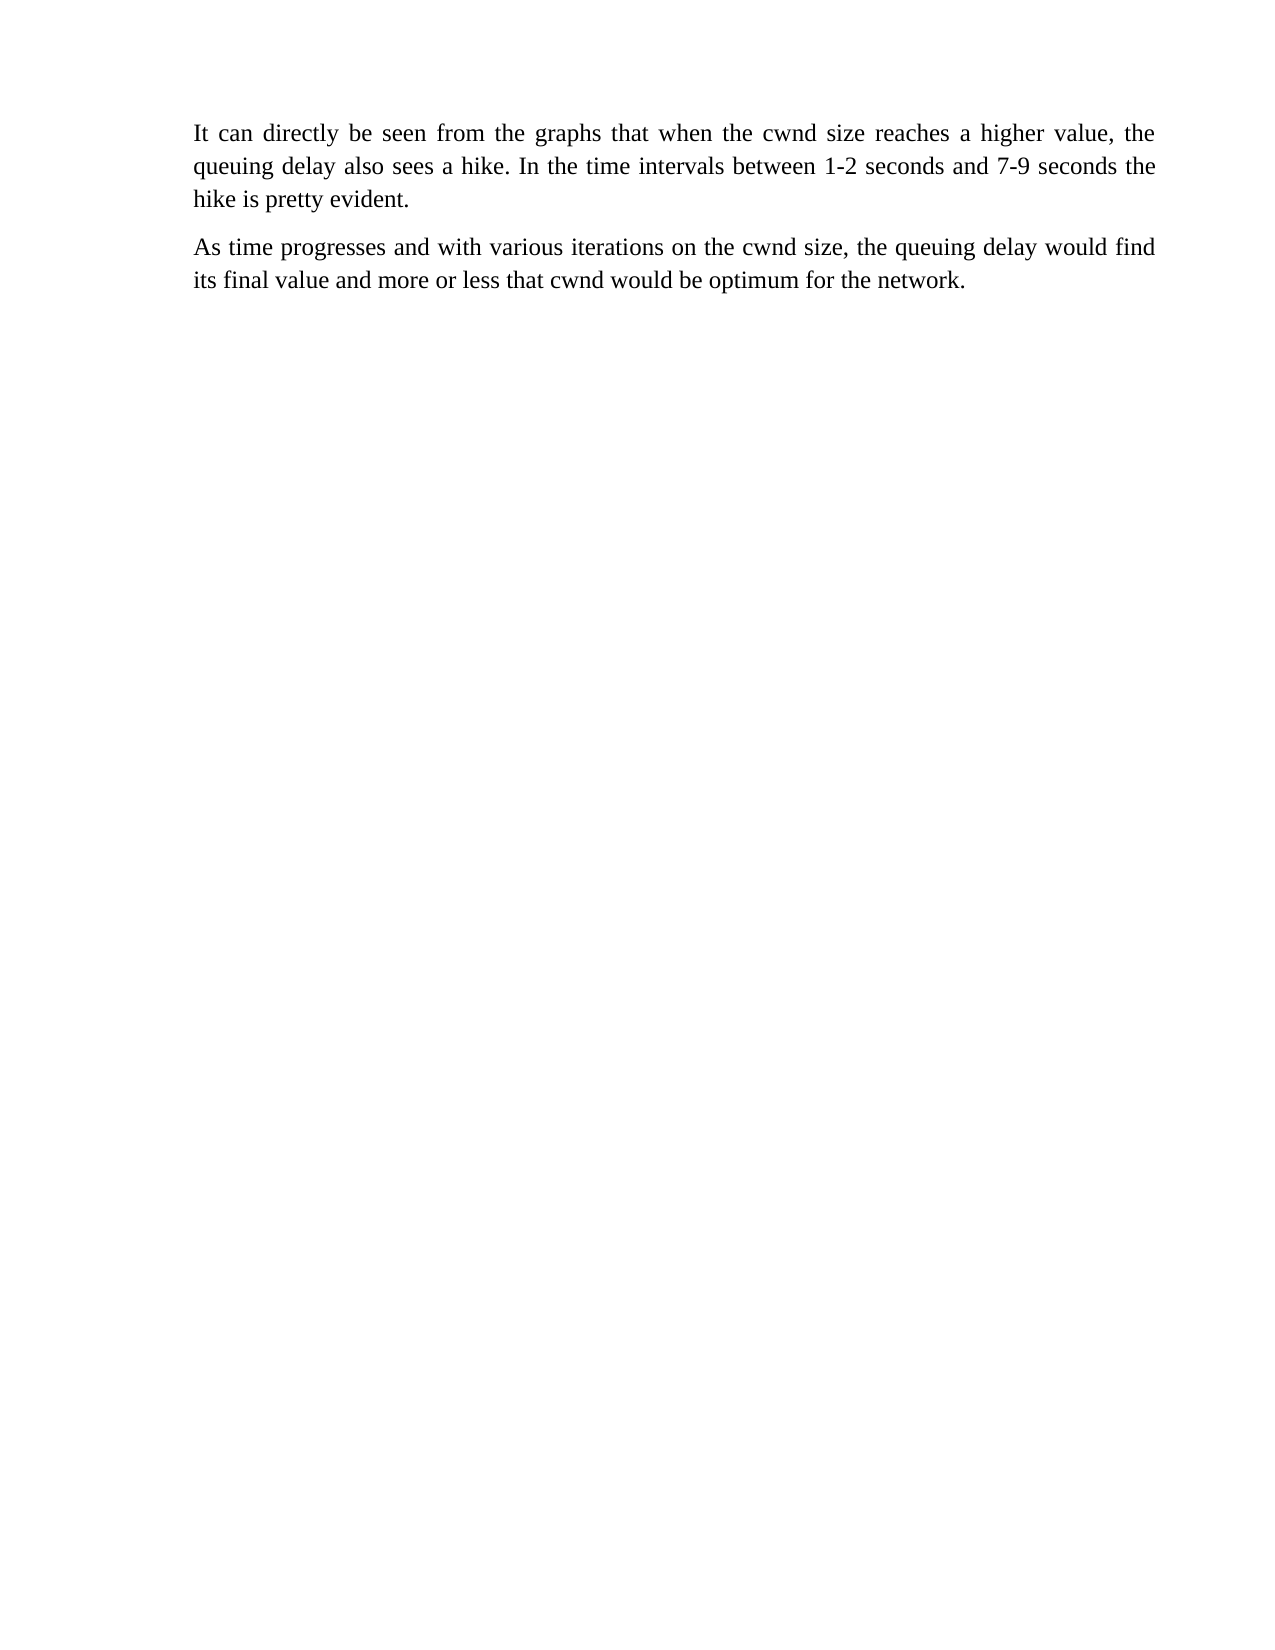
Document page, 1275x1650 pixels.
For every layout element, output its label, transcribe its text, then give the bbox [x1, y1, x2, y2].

list It can directly be seen from the graphs that when the cwnd size reaches a higher value, the queuing delay also sees a hike. In the time intervals between 1-2 seconds and 7-9 seconds the hike is pretty evident. [156, 118, 1157, 213]
list As time progresses and with various iterations on the cwnd size, the queuing delay would find its final value and more or less that cwnd would be optimum for the network. [156, 232, 1157, 293]
